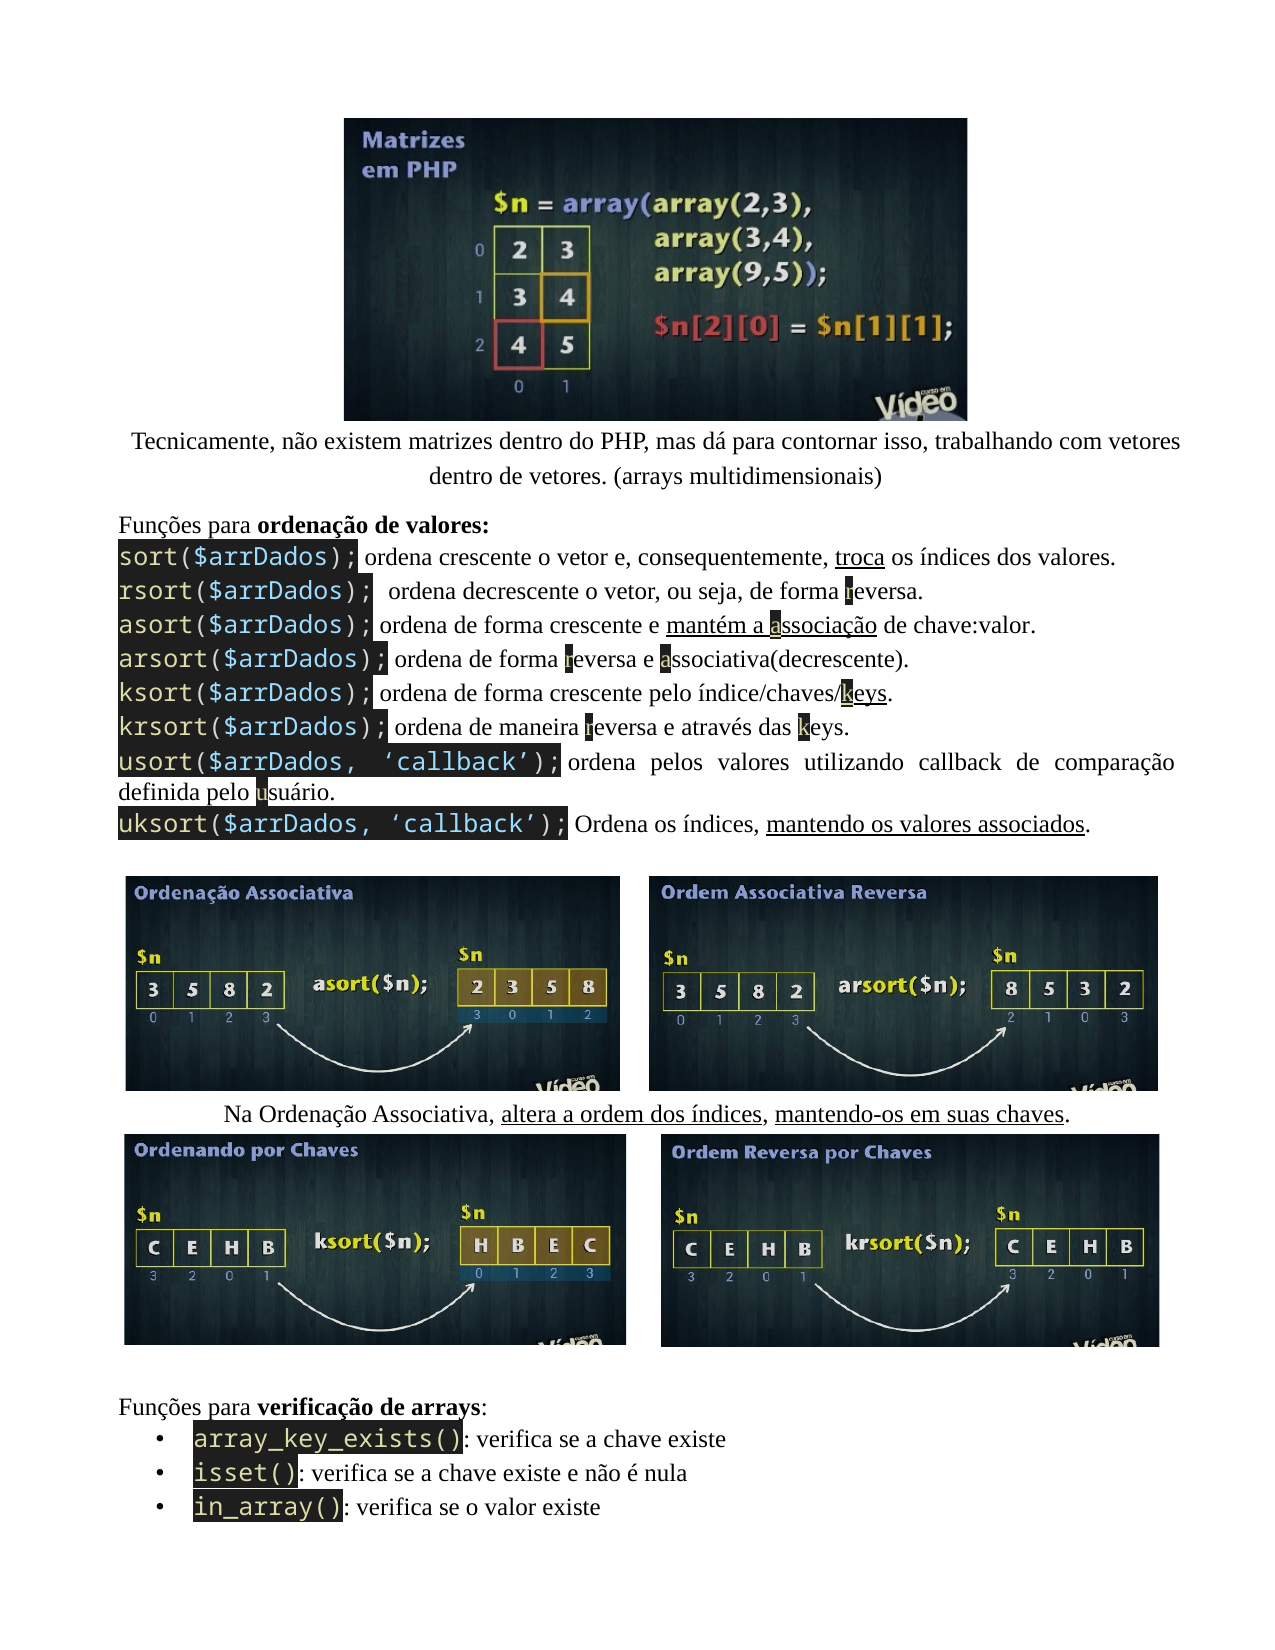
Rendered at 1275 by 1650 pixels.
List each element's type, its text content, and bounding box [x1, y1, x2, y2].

text sort($arrDados); ordena crescente o vetor e, consequentemente, troca os índices dos valores. [118, 539, 1175, 573]
picture [125, 876, 620, 1091]
text arsort($arrDados); ordena de forma reversa e associativa(decrescente). [118, 641, 1175, 675]
text Tecnicamente, não existem matrizes dentro do PHP, mas dá para contornar isso, trabalhando com vetores dentro de vetores. (arrays multidimensionais) [118, 118, 1193, 490]
list array_key_exists(): verifica se a chave existe [156, 1420, 1175, 1454]
picture [124, 1134, 627, 1345]
picture [661, 1134, 1160, 1347]
picture [343, 118, 968, 421]
text asort($arrDados); ordena de forma crescente e mantém a associação de chave:valor. [118, 607, 1175, 641]
text usort($arrDados, ‘callback’); ordena pelos valores utilizando callback de comparação definida pelo usuário. [118, 743, 1175, 806]
text rsort($arrDados); ordena decrescente o vetor, ou seja, de forma reversa. [118, 573, 1175, 607]
text krsort($arrDados); ordena de maneira reversa e através das keys. [118, 709, 1175, 743]
subtitle Funções para ordenação de valores: [118, 510, 1175, 539]
text ksort($arrDados); ordena de forma crescente pelo índice/chaves/keys. [118, 675, 1175, 709]
picture [649, 876, 1158, 1091]
list in_array(): verifica se o valor existe [156, 1488, 1175, 1522]
text Na Ordenação Associativa, altera a ordem dos índices, mantendo-os em suas chaves. [118, 1099, 1175, 1127]
text Funções para verificação de arrays: [118, 1392, 1175, 1420]
text uksort($arrDados, ‘callback’); Ordena os índices, mantendo os valores associados. [118, 806, 1175, 840]
list isset(): verifica se a chave existe e não é nula [156, 1454, 1175, 1488]
